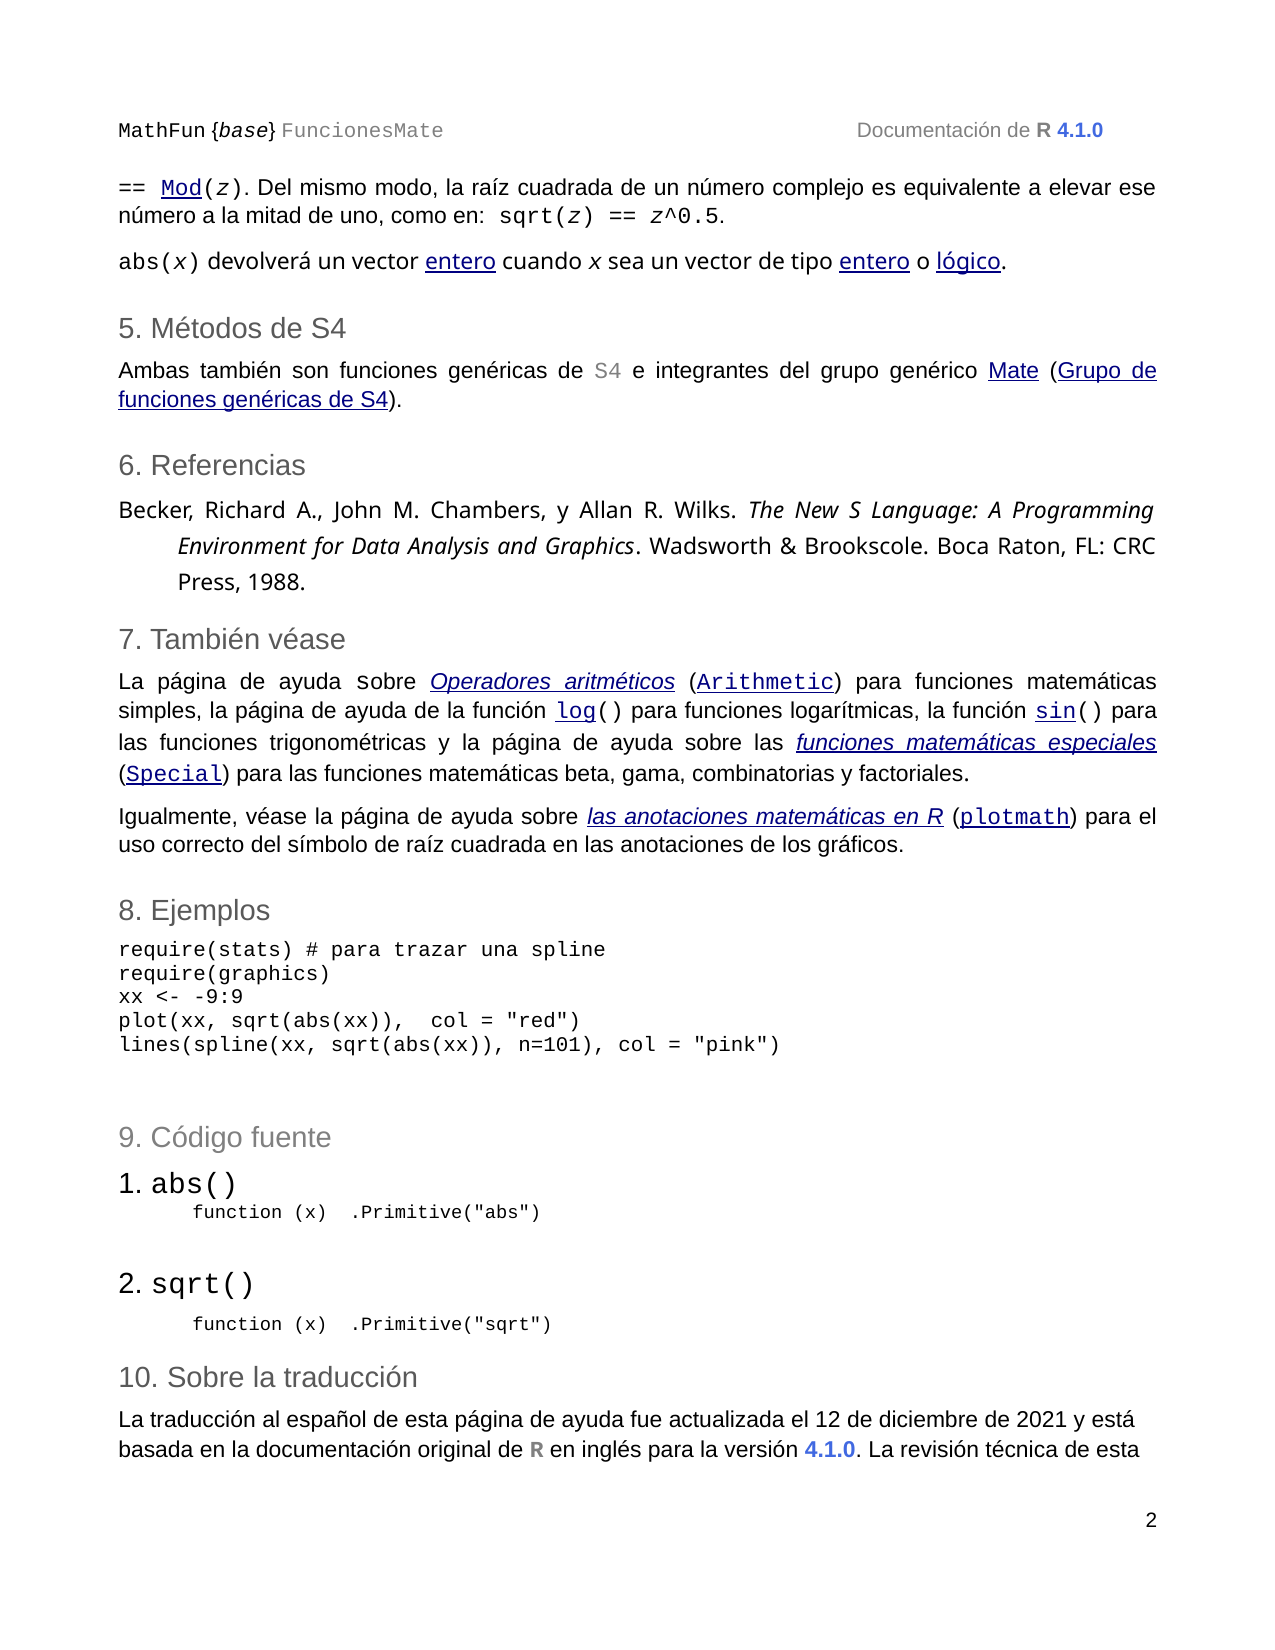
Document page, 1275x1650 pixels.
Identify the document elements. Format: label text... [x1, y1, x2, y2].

text La página de ayuda sobre Operadores aritméticos (Arithmetic) para funciones matemáticas simples, la página de ayuda de la función log() para funciones logarítmicas, la función sin() para las funciones trigonométricas y la página de ayuda sobre las funciones matemáticas especiales (Special) para las funciones matemáticas beta, gama, combinatorias y factoriales. [118, 668, 1157, 788]
subtitle 5. Métodos de S4 [118, 311, 1157, 345]
subtitle 7. También véase [118, 622, 1157, 656]
text xx <- -9:9 [118, 986, 1157, 1010]
text plot(xx, sqrt(abs(xx)), col = "red") [118, 1010, 1157, 1033]
text Becker, Richard A., John M. Chambers, y Allan R. Wilks. The New S Language: A Programming Environment for Data Analysis and Graphics. Wadsworth & Brookscole. Boca Raton, FL: CRC Press, 1988. [118, 494, 1157, 597]
subtitle 1. abs() [118, 1167, 1157, 1203]
subtitle 10. Sobre la traducción [118, 1360, 1157, 1393]
text La traducción al español de esta página de ayuda fue actualizada el 12 de diciembre de 2021 y está basada en la documentación original de R en inglés para la versión 4.1.0. La revisión técnica de esta [118, 1406, 1157, 1464]
text == Mod(z). Del mismo modo, la raíz cuadrada de un número complejo es equivalente a elevar ese número a la mitad de uno, como en: sqrt(z) == z^0.5. [118, 173, 1157, 230]
text function (x) .Primitive("abs") [118, 1203, 1157, 1224]
text lines(spline(xx, sqrt(abs(xx)), n=101), col = "pink") [118, 1033, 1157, 1057]
text abs(x) devolverá un vector entero cuando x sea un vector de tipo entero o lógico. [118, 245, 1157, 276]
subtitle 9. Código fuente [118, 1121, 1157, 1154]
text function (x) .Primitive("sqrt") [118, 1315, 1157, 1336]
text Igualmente, véase la página de ayuda sobre las anotaciones matemáticas en R (plotmath) para el uso correcto del símbolo de raíz cuadrada en las anotaciones de los gráficos. [118, 803, 1157, 857]
text require(graphics) [118, 963, 1157, 986]
subtitle 6. Referencias [118, 448, 1157, 481]
text Ambas también son funciones genéricas de S4 e integrantes del grupo genérico Mate (Grupo de funciones ge­néricas de S4). [118, 357, 1157, 412]
subtitle 8. Ejemplos [118, 893, 1157, 926]
text require(stats) # para trazar una spline [118, 939, 1157, 963]
subtitle 2. sqrt() [118, 1266, 1157, 1302]
